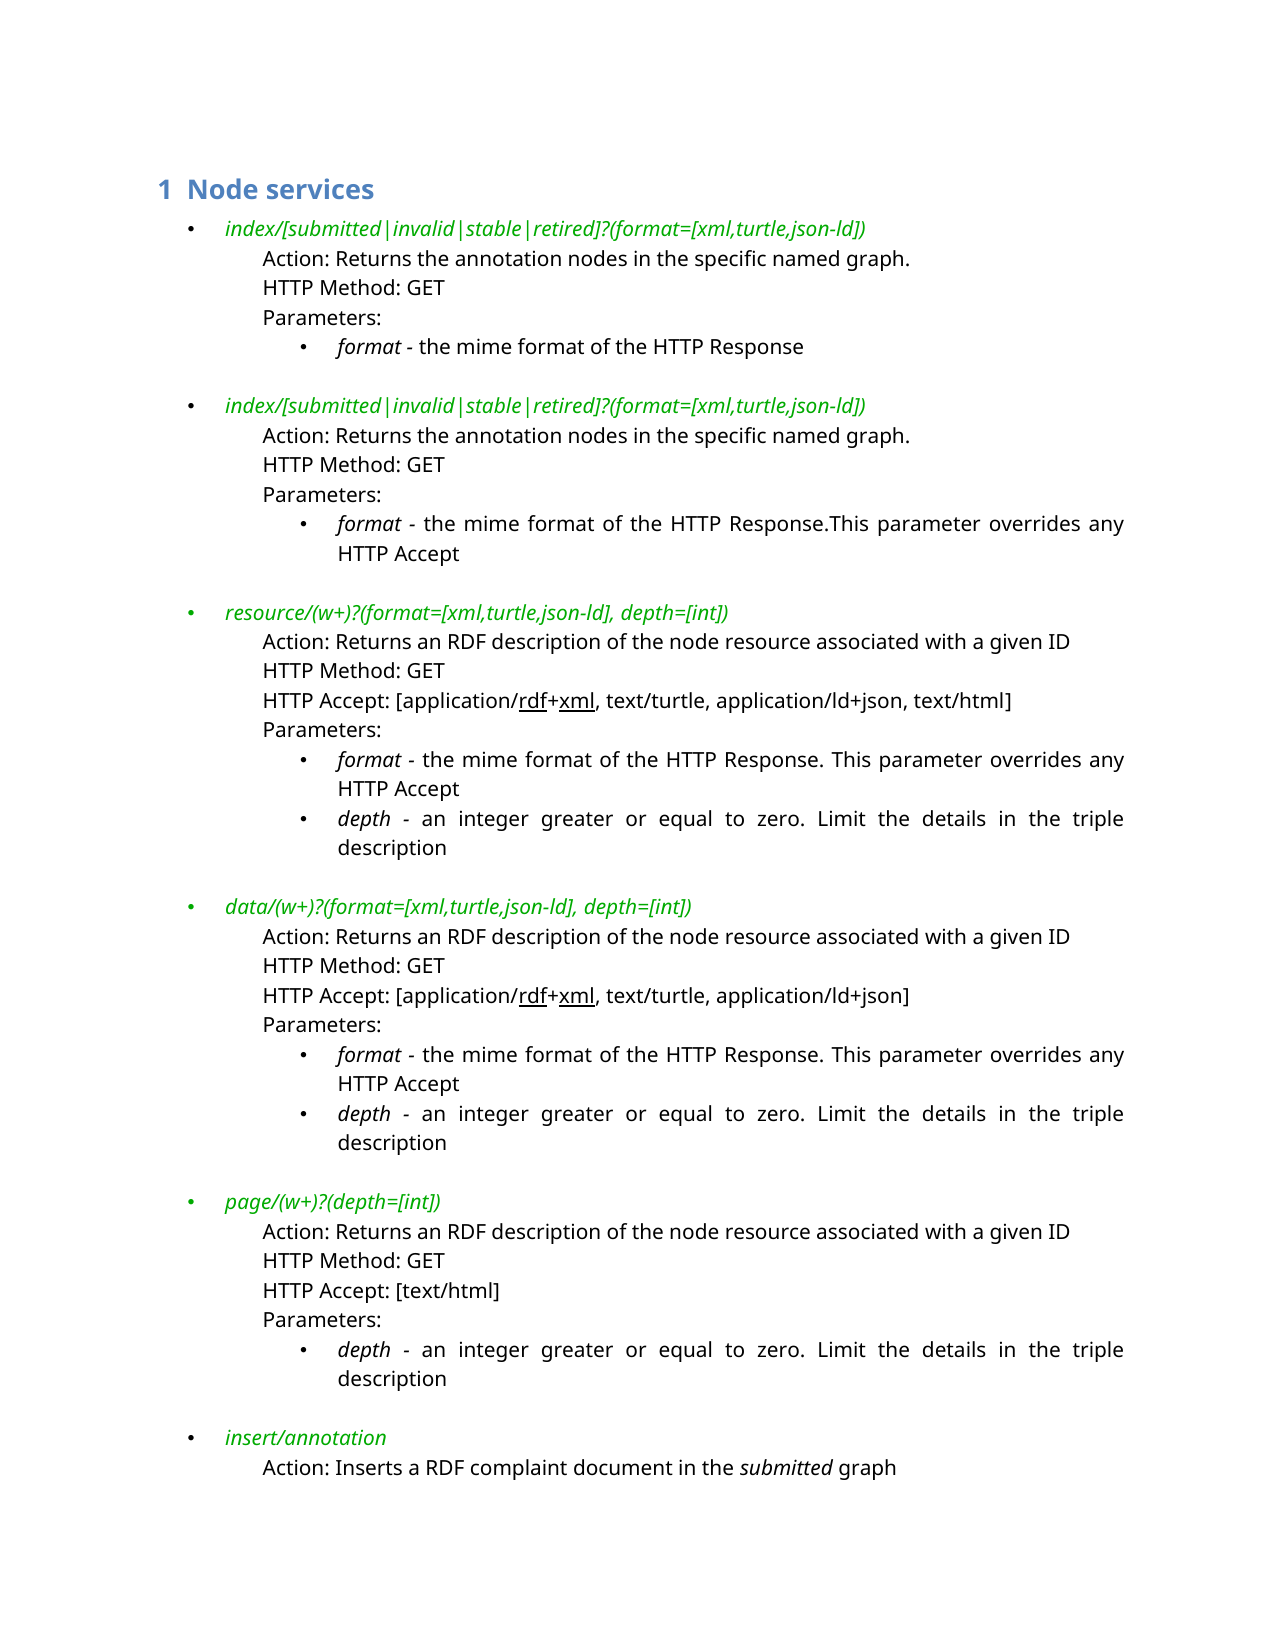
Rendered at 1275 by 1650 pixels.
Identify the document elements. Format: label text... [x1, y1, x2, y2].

list HTTP Accept: [text/html] [225, 1274, 1125, 1304]
list Parameters: [225, 302, 1125, 331]
list Parameters: [225, 1009, 1125, 1039]
list resource/(w+)?(format=[xml,turtle,json-ld], depth=[int]) [187, 596, 1125, 626]
list format - the mime format of the HTTP Response [300, 331, 1125, 361]
list Action: Returns the annotation nodes in the specific named graph. [225, 419, 1125, 449]
list HTTP Accept: [application/rdf+xml, text/turtle, application/ld+json, text/html] [225, 685, 1125, 714]
list depth - an integer greater or equal to zero. Limit the details in the triple description [300, 803, 1125, 862]
list Action: Returns an RDF description of the node resource associated with a given ID [225, 626, 1125, 655]
list Parameters: [225, 478, 1125, 508]
list HTTP Method: GET [225, 655, 1125, 685]
list HTTP Method: GET [225, 950, 1125, 980]
list format - the mime format of the HTTP Response. This parameter overrides any HTTP Accept [300, 744, 1125, 803]
list page/(w+)?(depth=[int]) [187, 1186, 1125, 1216]
list format - the mime format of the HTTP Response. This parameter overrides any HTTP Accept [300, 1039, 1125, 1098]
list depth - an integer greater or equal to zero. Limit the details in the triple description [300, 1333, 1125, 1392]
list format - the mime format of the HTTP Response.This parameter overrides any HTTP Accept [300, 508, 1125, 567]
list HTTP Accept: [application/rdf+xml, text/turtle, application/ld+json] [225, 980, 1125, 1009]
list Action: Inserts a RDF complaint document in the submitted graph [225, 1451, 1125, 1481]
list index/[submitted|invalid|stable|retired]?(format=[xml,turtle,json-ld]) [187, 390, 1125, 419]
list Parameters: [225, 1304, 1125, 1333]
list depth - an integer greater or equal to zero. Limit the details in the triple description [300, 1098, 1125, 1157]
list HTTP Method: GET [225, 449, 1125, 478]
list Action: Returns the annotation nodes in the specific named graph. [225, 243, 1125, 272]
list HTTP Method: GET [225, 272, 1125, 302]
list data/(w+)?(format=[xml,turtle,json-ld], depth=[int]) [187, 891, 1125, 921]
list Action: Returns an RDF description of the node resource associated with a given ID [225, 1216, 1125, 1245]
list Action: Returns an RDF description of the node resource associated with a given ID [225, 921, 1125, 950]
list insert/annotation [187, 1422, 1125, 1451]
list HTTP Method: GET [225, 1245, 1125, 1274]
list Parameters: [225, 714, 1125, 744]
list index/[submitted|invalid|stable|retired]?(format=[xml,turtle,json-ld]) [187, 213, 1125, 243]
